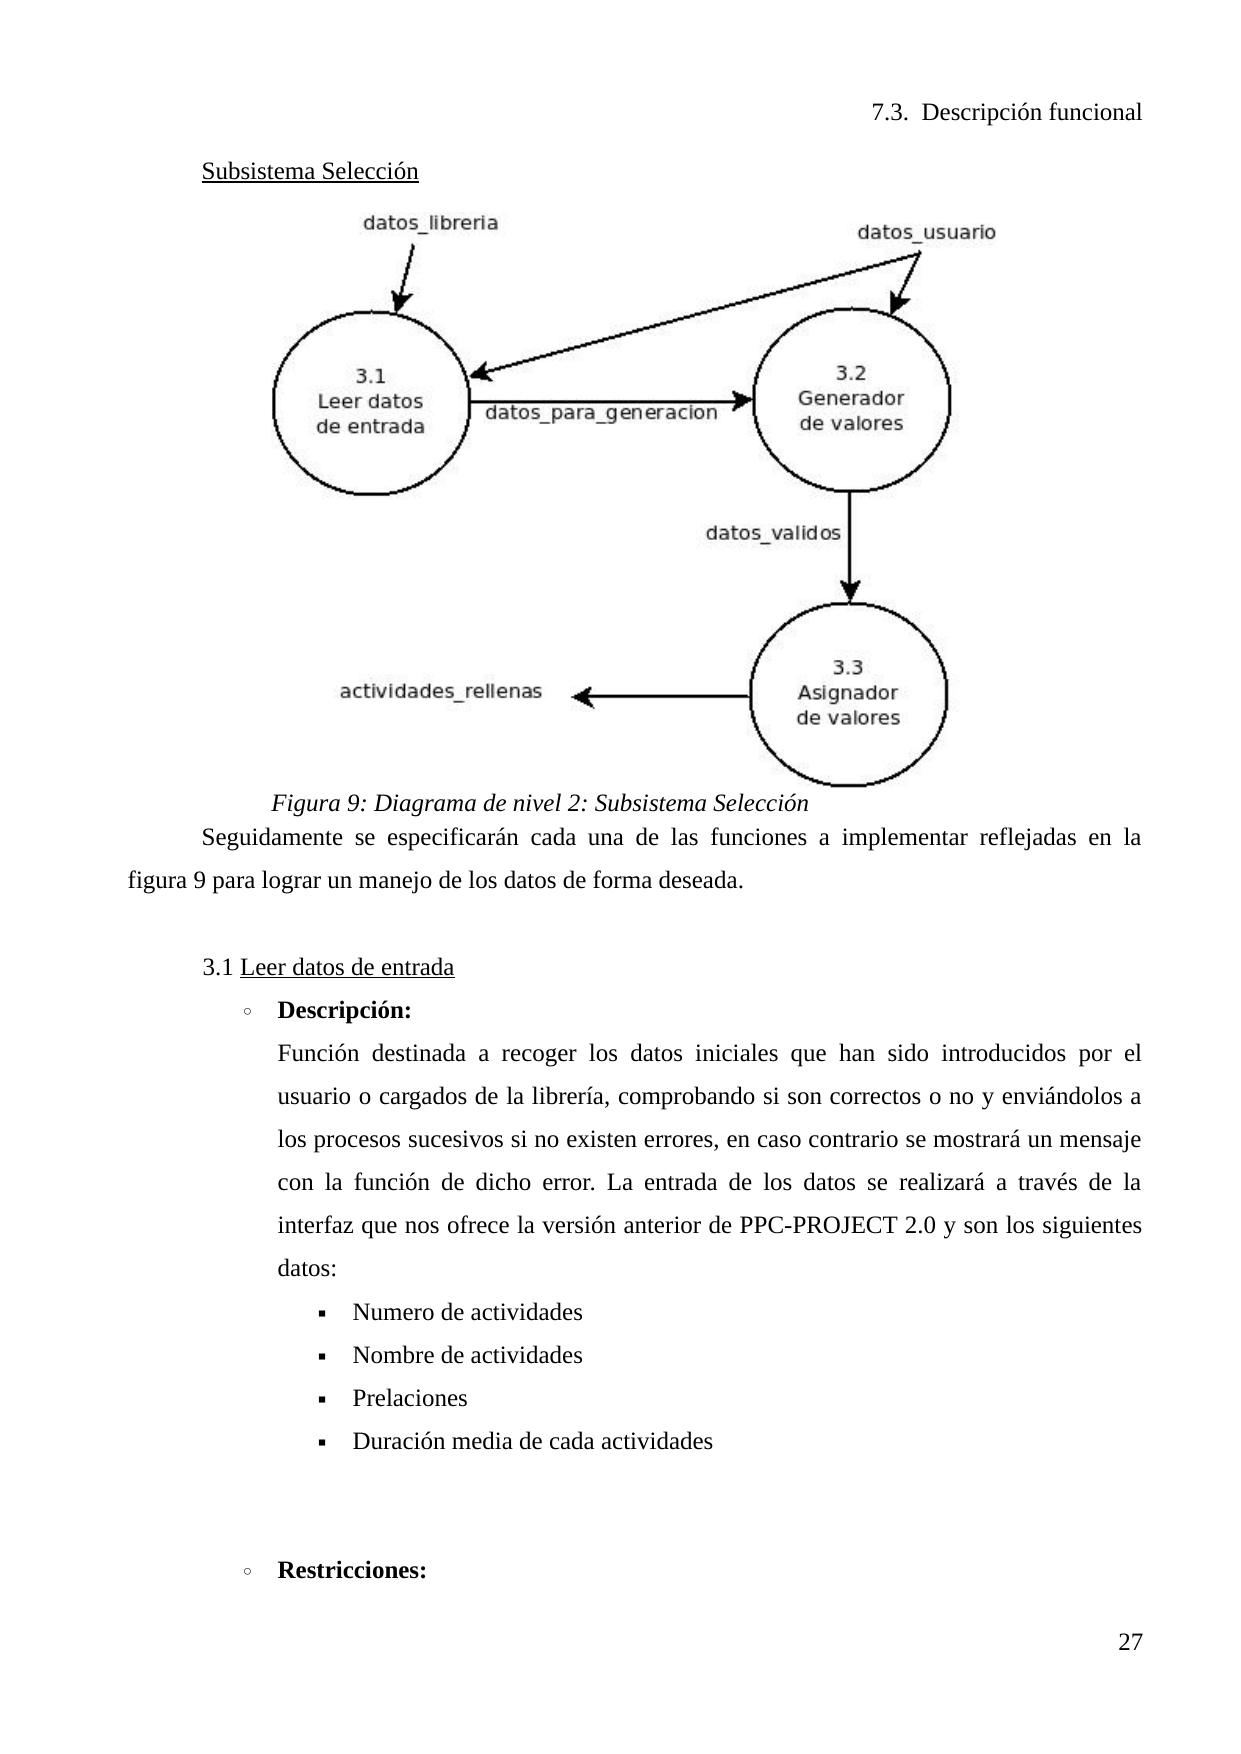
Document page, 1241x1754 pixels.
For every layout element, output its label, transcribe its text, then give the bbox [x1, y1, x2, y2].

list Función destinada a recoger los datos iniciales que han sido introducidos por el usuario o cargados de la librería, comprobando si son correctos o no y enviándolos a los procesos sucesivos si no existen errores, en caso contrario se mostrará un mensaje con la función de dicho error. La entrada de los datos se realizará a través de la interfaz que nos ofrece la versión anterior de PPC-PROJECT 2.0 y son los siguientes datos: [240, 1038, 1143, 1282]
list Restricciones: [240, 1555, 1143, 1584]
text Figura 9: Diagrama de nivel 2: Subsistema Selección [271, 789, 999, 817]
text Seguidamente se especificarán cada una de las funciones a implementar reflejadas en la figura 9 para lograr un manejo de los datos de forma deseada. [127, 822, 1143, 894]
picture [271, 212, 1000, 789]
list Duración media de cada actividades [315, 1426, 1143, 1455]
list Numero de actividades [315, 1297, 1143, 1325]
list Prelaciones [315, 1383, 1143, 1412]
list Nombre de actividades [315, 1340, 1143, 1368]
list Leer datos de entrada [202, 952, 1143, 980]
list Descripción: [240, 995, 1143, 1023]
text Subsistema Selección [127, 156, 1143, 185]
